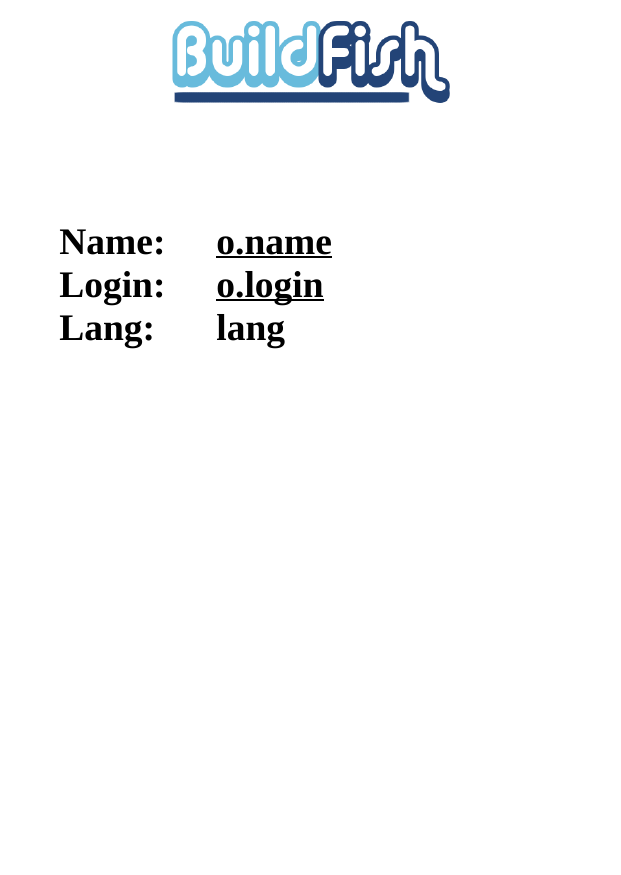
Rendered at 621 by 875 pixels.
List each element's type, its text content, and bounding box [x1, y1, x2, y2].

text Lang: lang [59, 305, 561, 348]
text Name: o.name [59, 219, 561, 262]
picture [164, 0, 456, 124]
text Login: o.login [59, 262, 561, 305]
